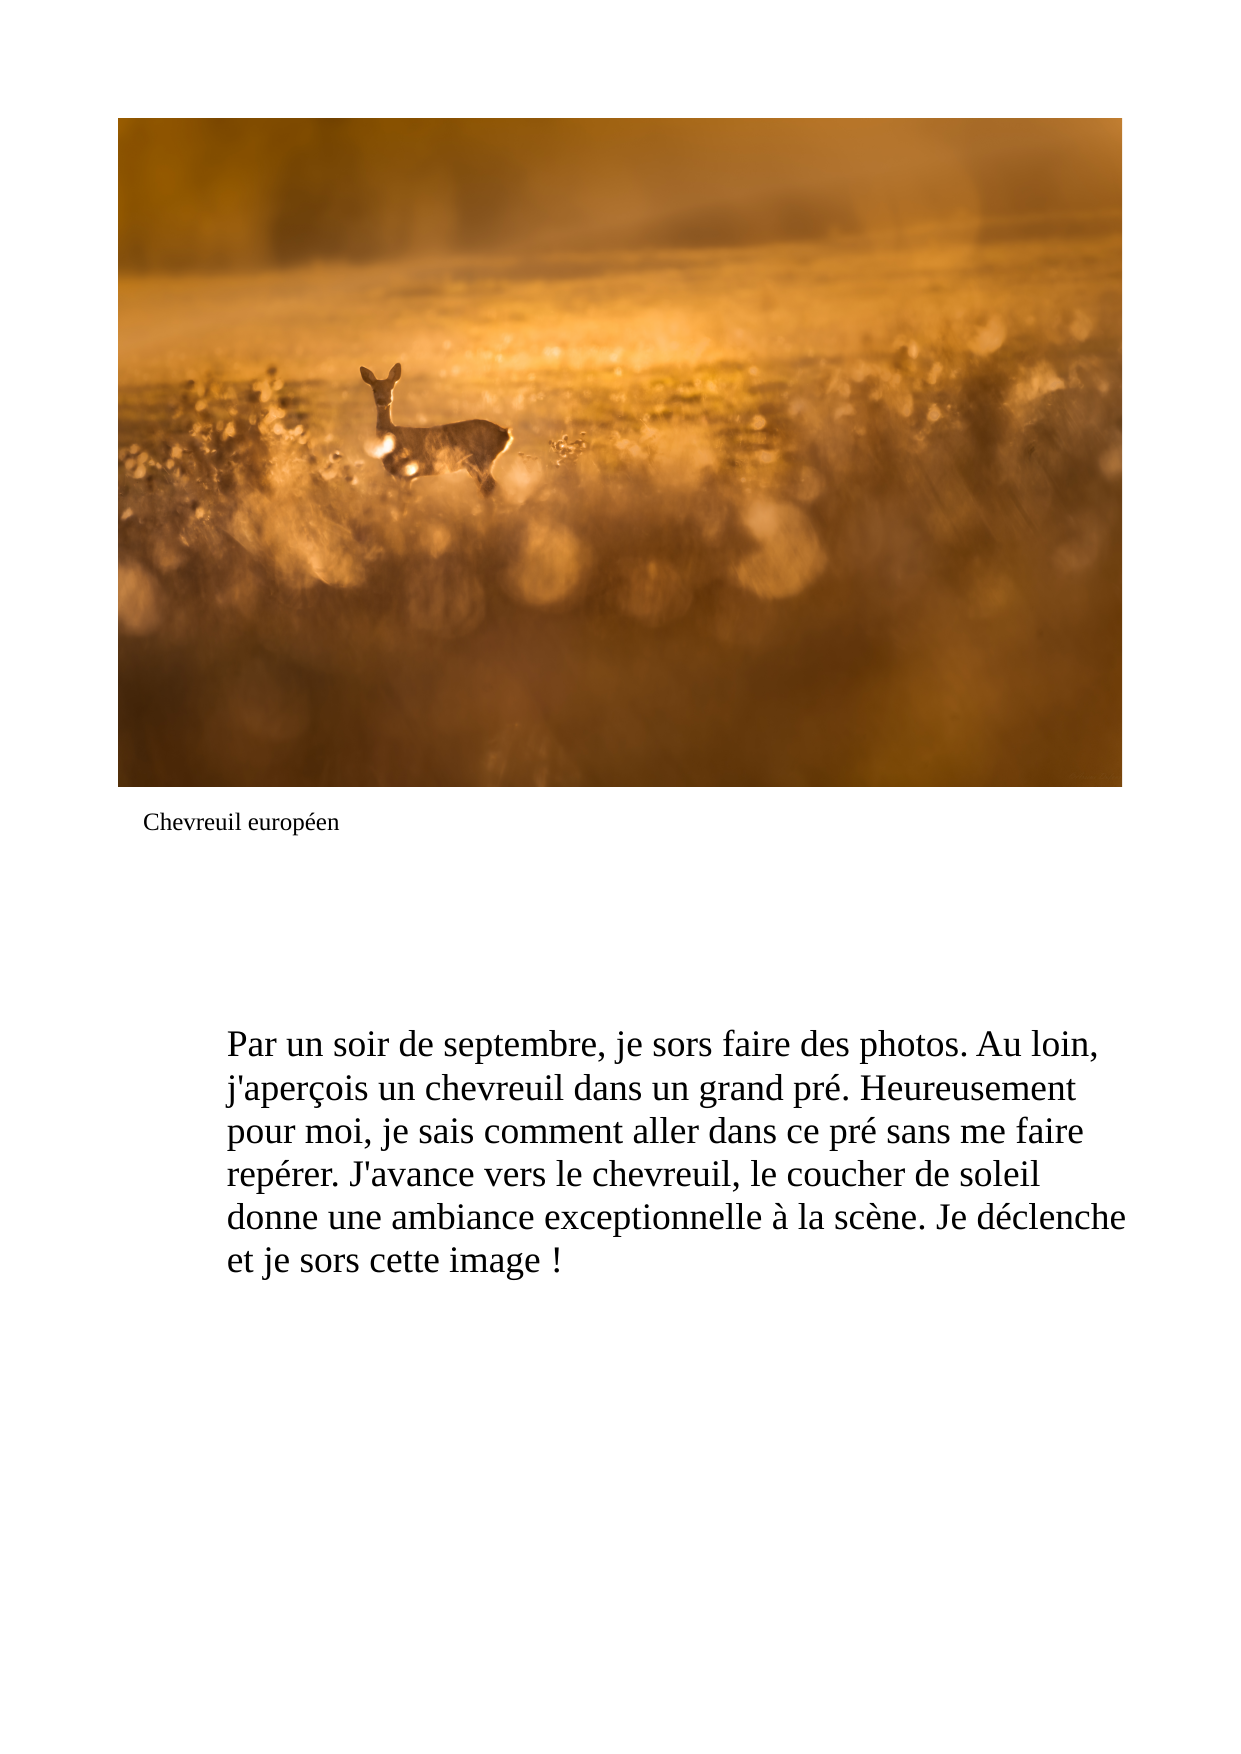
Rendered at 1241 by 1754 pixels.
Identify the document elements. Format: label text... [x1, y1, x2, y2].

text Chevreuil européen [143, 807, 522, 836]
text Par un soir de septembre, je sors faire des photos. Au loin, j'aperçois un chevreuil dans un grand pré. Heureusement pour moi, je sais comment aller dans ce pré sans me faire repérer. J'avance vers le chevreuil, le coucher de soleil donne une ambiance exceptionnelle à la scène. Je déclenche et je sors cette image ! [227, 1022, 1136, 1281]
